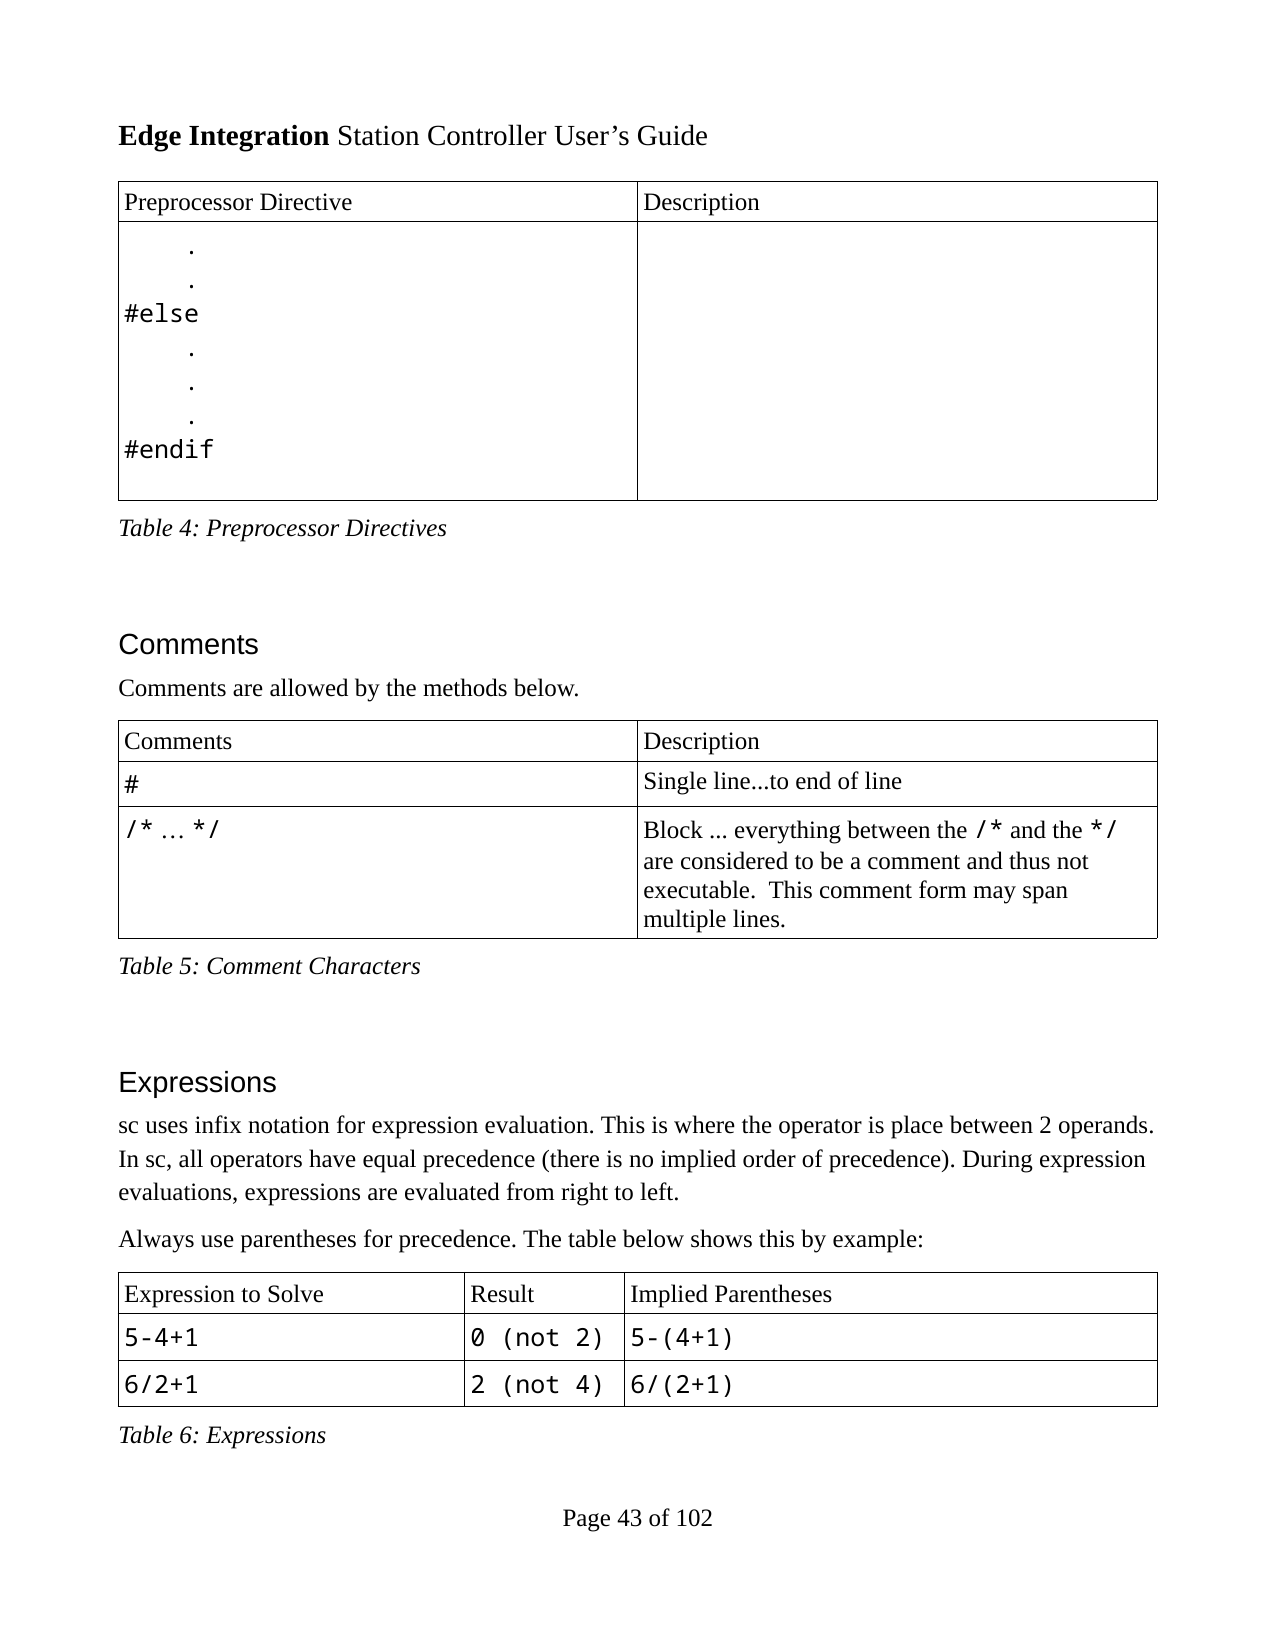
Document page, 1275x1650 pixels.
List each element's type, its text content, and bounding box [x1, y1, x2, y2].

table_cell 6/(2+1) [625, 1361, 1157, 1406]
table_cell /* … */ [119, 807, 637, 938]
text Comments are allowed by the methods below. [118, 673, 1157, 701]
table_cell # [119, 762, 637, 806]
table_header Description [638, 721, 1157, 761]
text sc uses infix notation for expression evaluation. This is where the operator is place between 2 operands. In sc, all operators have equal precedence (there is no implied order of precedence). During expression evaluations, expressions are evaluated from right to left. [118, 1111, 1157, 1205]
table_cell Block ... everything between the /* and the */ are considered to be a comment and thus not executable. This comment form may span multiple lines. [638, 807, 1157, 938]
table_header Result [465, 1273, 624, 1313]
table_cell Single line...to end of line [638, 762, 1157, 806]
table_cell [638, 222, 1157, 500]
table_header Comments [119, 721, 637, 761]
subtitle Expressions [118, 1064, 1157, 1098]
table_cell . . #else . . . #endif [119, 222, 637, 500]
table_header Description [638, 182, 1157, 221]
table_header Preprocessor Directive [119, 182, 637, 221]
table_cell 6/2+1 [119, 1361, 464, 1406]
table_header Expression to Solve [119, 1273, 464, 1313]
text Table 4: Preprocessor Directives [118, 513, 1157, 542]
table_header Implied Parentheses [625, 1273, 1157, 1313]
table_cell 5-4+1 [119, 1314, 464, 1360]
text Table 6: Expressions [118, 1420, 1157, 1448]
table_cell 2 (not 4) [465, 1361, 624, 1406]
table_cell 5-(4+1) [625, 1314, 1157, 1360]
table_cell 0 (not 2) [465, 1314, 624, 1360]
subtitle Comments [118, 627, 1157, 660]
text Always use parentheses for precedence. The table below shows this by example: [118, 1224, 1157, 1253]
text Table 5: Comment Characters [118, 951, 1157, 979]
